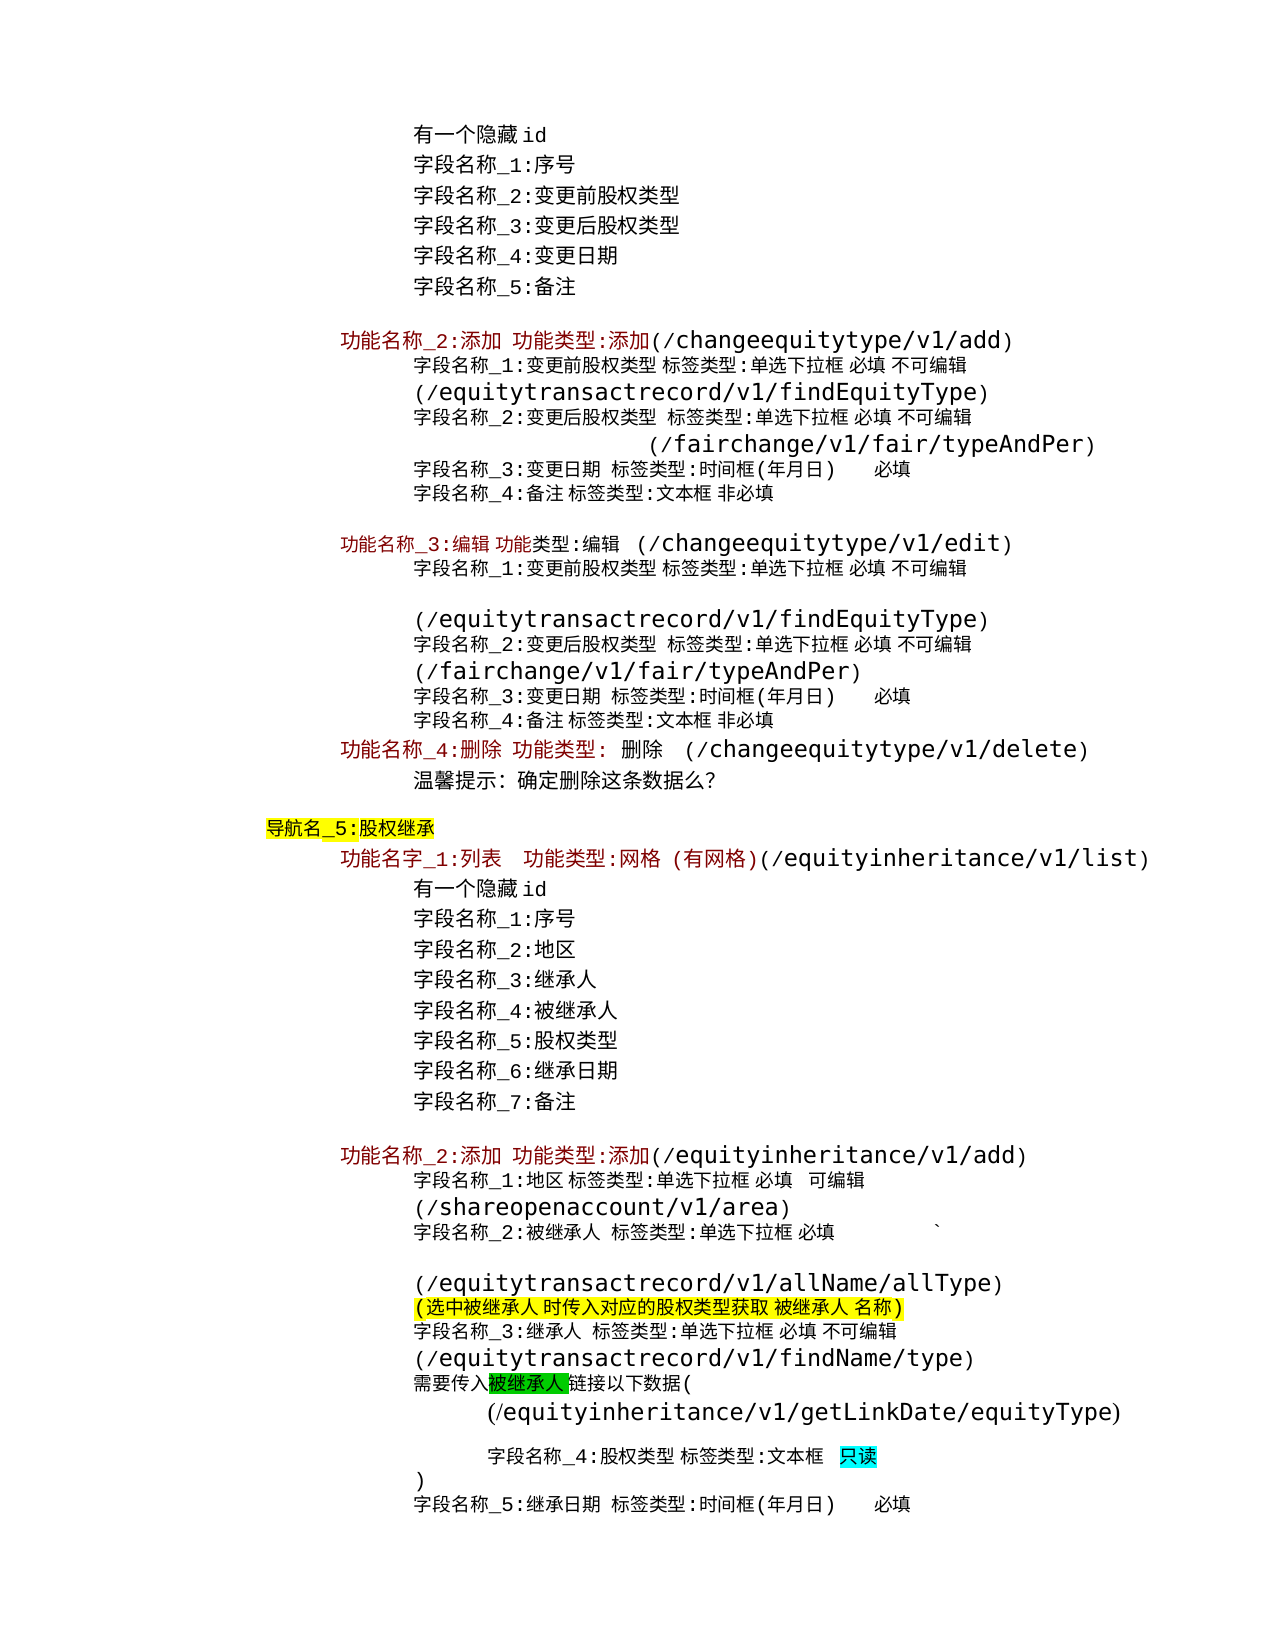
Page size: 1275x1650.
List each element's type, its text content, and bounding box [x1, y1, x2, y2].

text 功能名称_2:添加 功能类型:添加(/changeequitytype/v1/add) [118, 324, 1157, 355]
text 字段名称_1:序号 [118, 148, 1157, 179]
text (/equitytransactrecord/v1/findName/type) [118, 1345, 1157, 1373]
text 字段名称_5:继承日期 标签类型:时间框(年月日) 必填 [118, 1493, 1157, 1517]
text 字段名称_4:被继承人 [118, 994, 1157, 1024]
text 字段名称_4:备注 标签类型:文本框 非必填 [118, 482, 1157, 506]
text 导航名_5:股权继承 [118, 818, 1157, 842]
text 字段名称_3:继承人 标签类型:单选下拉框 必填 不可编辑 [118, 1321, 1157, 1345]
text 字段名称_5:备注 [118, 270, 1157, 301]
text 字段名称_2:变更后股权类型 标签类型:单选下拉框 必填 不可编辑 [118, 634, 1157, 658]
text 字段名称_2:地区 [118, 933, 1157, 963]
text 功能名字_1:列表 功能类型:网格 (有网格)(/equityinheritance/v1/list) [118, 842, 1157, 872]
text 字段名称_1:地区 标签类型:单选下拉框 必填 可编辑 (/shareopenaccount/v1/area) [118, 1169, 1157, 1222]
text (/fairchange/v1/fair/typeAndPer) [118, 658, 1157, 686]
text 字段名称_4:变更日期 [118, 240, 1157, 270]
text 字段名称_6:继承日期 [118, 1055, 1157, 1085]
text 字段名称_1:序号 [118, 903, 1157, 933]
text 字段名称_2:变更前股权类型 [118, 179, 1157, 209]
text (/fairchange/v1/fair/typeAndPer) [118, 431, 1157, 459]
text 字段名称_2:被继承人 标签类型:单选下拉框 必填 ` (/equitytransactrecord/v1/allName/allType) [118, 1222, 1157, 1297]
text 功能名称_4:删除 功能类型: 删除 (/changeequitytype/v1/delete) [118, 733, 1157, 764]
text 需要传入被继承人 链接以下数据( [118, 1373, 1157, 1397]
text 有一个隐藏id [118, 872, 1157, 903]
text 功能名称_3:编辑 功能类型:编辑 (/changeequitytype/v1/edit) [118, 530, 1157, 558]
text 字段名称_7:备注 [118, 1085, 1157, 1116]
text 字段名称_3:继承人 [118, 963, 1157, 994]
text 字段名称_2:变更后股权类型 标签类型:单选下拉框 必填 不可编辑 [118, 407, 1157, 431]
text 字段名称_1:变更前股权类型 标签类型:单选下拉框 必填 不可编辑 (/equitytransactrecord/v1/findEquityType) [118, 558, 1157, 634]
text (/equityinheritance/v1/getLinkDate/equityType) [118, 1397, 1157, 1426]
text 字段名称_3:变更后股权类型 [118, 209, 1157, 240]
text 字段名称_4:股权类型 标签类型:文本框 只读 [118, 1446, 1157, 1470]
text 字段名称_3:变更日期 标签类型:时间框(年月日) 必填 [118, 459, 1157, 482]
text 字段名称_1:变更前股权类型 标签类型:单选下拉框 必填 不可编辑 [118, 355, 1157, 378]
text 功能名称_2:添加 功能类型:添加(/equityinheritance/v1/add) [118, 1139, 1157, 1169]
text (/equitytransactrecord/v1/findEquityType) [118, 378, 1157, 407]
text 有一个隐藏id [118, 118, 1157, 148]
text (选中被继承人 时传入对应的股权类型获取 被继承人 名称) [118, 1297, 1157, 1321]
text ) [118, 1470, 1157, 1493]
text 字段名称_4:备注 标签类型:文本框 非必填 [118, 709, 1157, 733]
text 字段名称_5:股权类型 [118, 1024, 1157, 1055]
text 字段名称_3:变更日期 标签类型:时间框(年月日) 必填 [118, 686, 1157, 709]
text 温馨提示：确定删除这条数据么？ [118, 764, 1157, 794]
